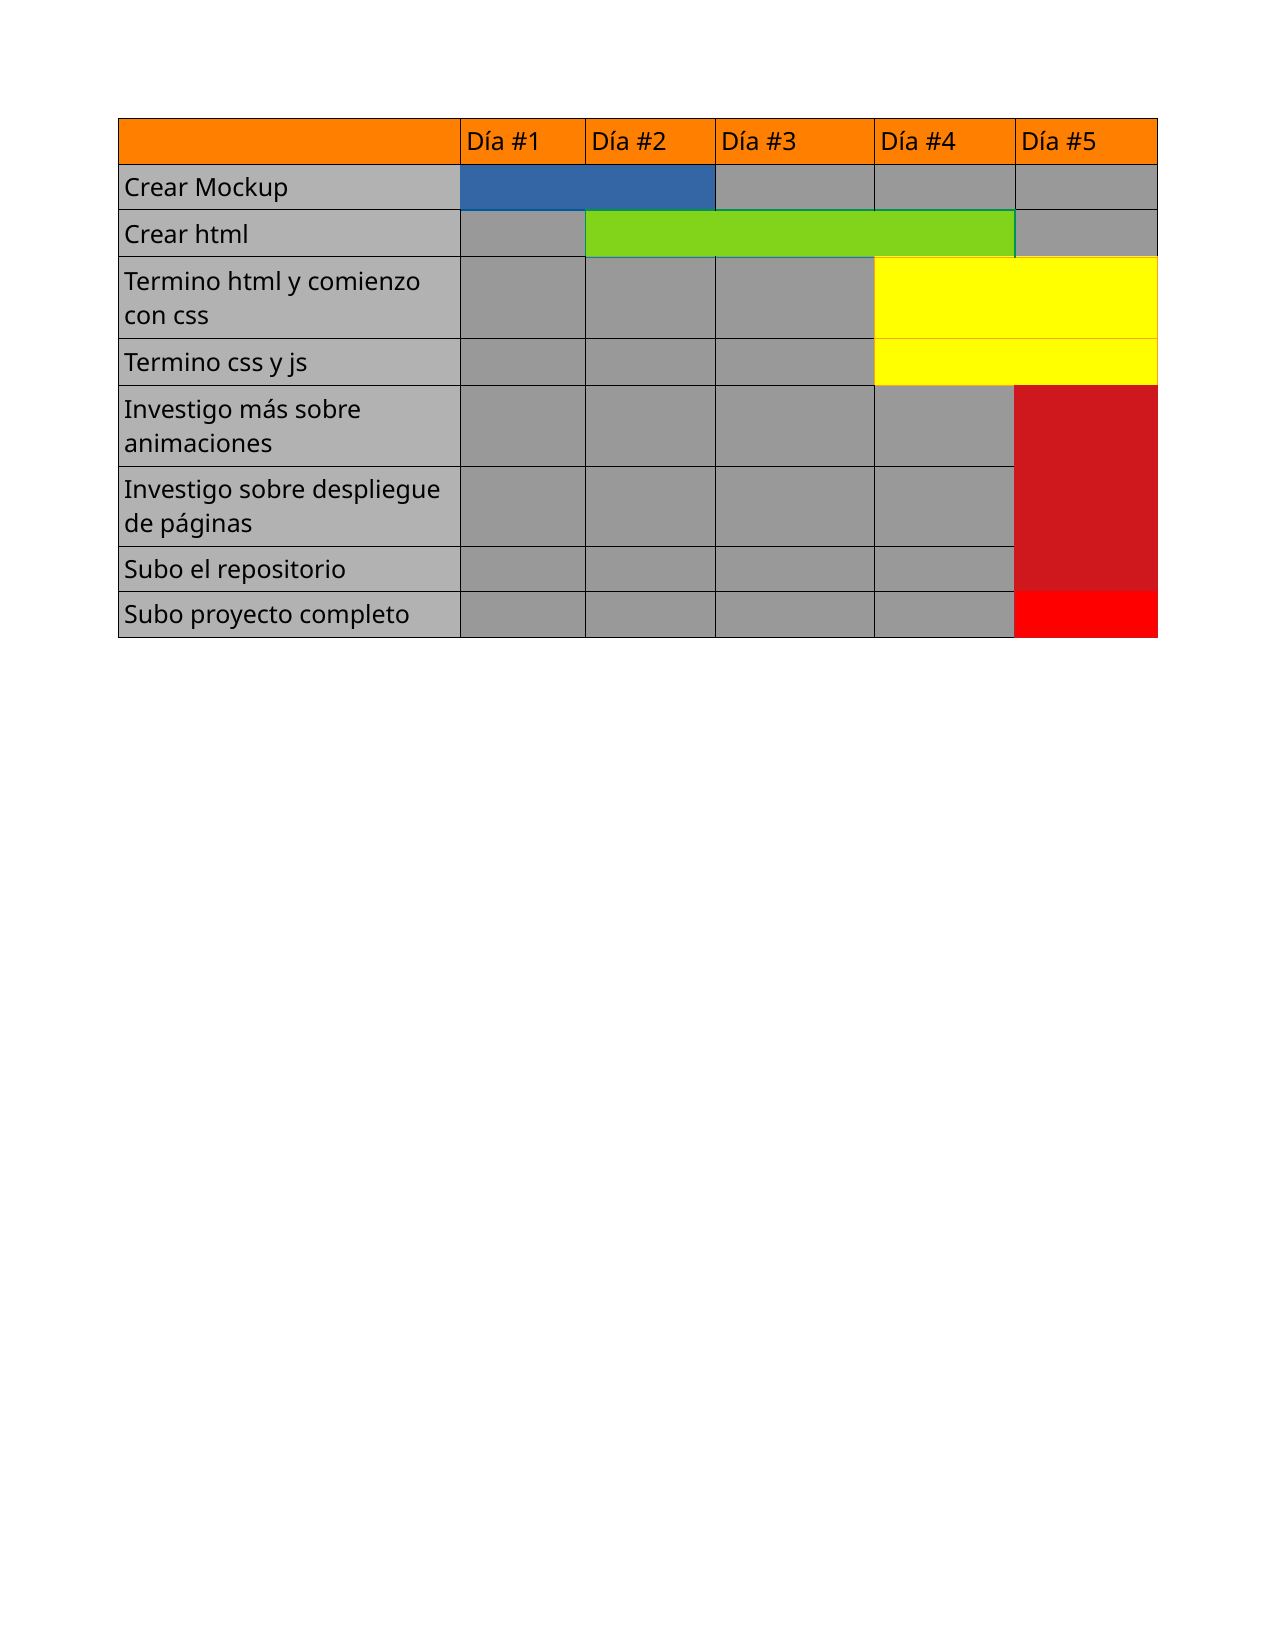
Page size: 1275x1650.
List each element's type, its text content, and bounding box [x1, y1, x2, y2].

table_cell [716, 592, 874, 637]
table_cell Termino css y js [119, 339, 460, 385]
table_cell [716, 386, 874, 466]
table_cell [716, 165, 874, 209]
table_cell [586, 592, 715, 637]
table_cell [1016, 165, 1157, 209]
table_cell Investigo sobre despliegue de páginas [119, 467, 460, 546]
table_cell [460, 165, 585, 209]
table_cell [586, 467, 715, 546]
table_cell [586, 547, 715, 591]
table_cell Crear html [119, 210, 460, 256]
table_cell [875, 592, 1014, 637]
table_cell [1015, 339, 1157, 385]
table_header Día #4 [875, 119, 1015, 164]
table_cell [586, 386, 715, 466]
table_cell [716, 339, 874, 385]
table_header Día #2 [586, 119, 715, 164]
table_cell Termino html y comienzo con css [119, 257, 460, 338]
table_cell Crear Mockup [119, 165, 460, 209]
table_cell [875, 258, 1015, 338]
table_cell [716, 258, 874, 338]
table_cell [1016, 591, 1157, 637]
table_cell [874, 211, 1014, 256]
table_cell Subo el repositorio [119, 547, 460, 591]
table_cell [586, 339, 715, 385]
table_cell [1015, 258, 1157, 338]
table_header Día #1 [461, 119, 585, 164]
table_cell [461, 211, 585, 256]
table_cell [585, 165, 715, 209]
table_cell [461, 386, 585, 466]
table_cell [875, 547, 1014, 591]
table_cell [461, 592, 585, 637]
table_header Día #5 [1016, 119, 1157, 164]
table_cell Investigo más sobre animaciones [119, 386, 460, 466]
table_cell [716, 467, 874, 546]
table_cell [461, 467, 585, 546]
table_cell [875, 386, 1014, 466]
table_header [119, 119, 460, 164]
table_cell [461, 339, 585, 385]
table_cell Subo proyecto completo [119, 592, 460, 637]
table_cell [1016, 547, 1157, 591]
table_cell [1016, 467, 1157, 546]
table_cell [1016, 210, 1157, 256]
table_cell [586, 211, 715, 256]
table_cell [875, 339, 1015, 385]
table_cell [586, 258, 715, 338]
table_cell [716, 547, 874, 591]
table_cell [461, 547, 585, 591]
table_header Día #3 [716, 119, 874, 164]
table_cell [461, 257, 585, 338]
table_cell [875, 467, 1014, 546]
table_cell [715, 211, 874, 256]
table_cell [875, 165, 1015, 209]
table_cell [1016, 386, 1157, 466]
